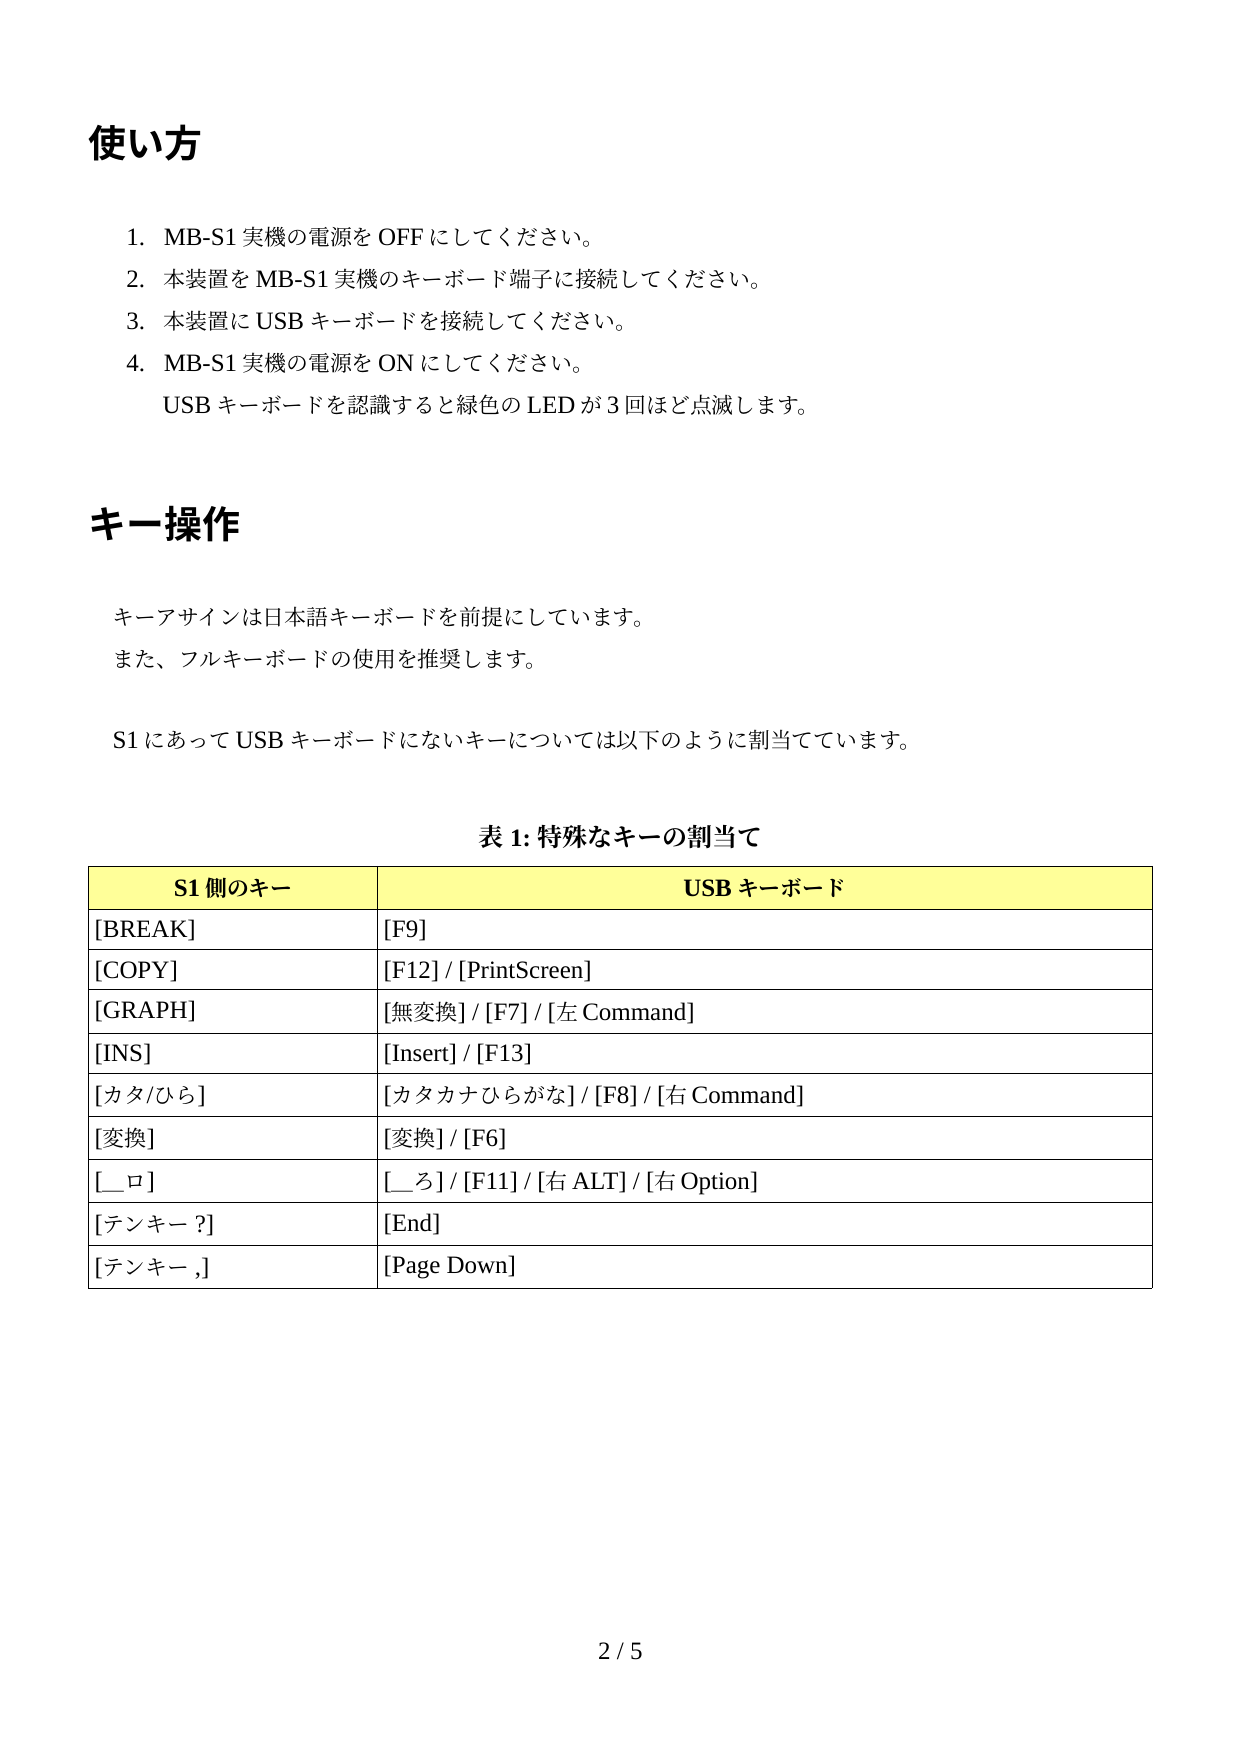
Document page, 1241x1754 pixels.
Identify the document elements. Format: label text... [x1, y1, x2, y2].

table_cell [Insert] / [F13] [378, 1034, 1152, 1073]
list MB-S1実機の電源をONにしてください。 [126, 346, 1152, 378]
text 表 1: 特殊なキーの割当て [88, 817, 1152, 853]
list MB-S1実機の電源をOFFにしてください。 [126, 220, 1152, 251]
table_cell [＿ロ] [89, 1160, 377, 1202]
table_cell [変換] [89, 1117, 377, 1159]
text キーアサインは日本語キーボードを前提にしています。 [88, 601, 1152, 632]
table_cell [COPY] [89, 950, 377, 989]
table_cell [カタ/ひら] [89, 1074, 377, 1116]
table_cell [INS] [89, 1034, 377, 1073]
table_cell [テンキー ?] [89, 1203, 377, 1245]
list 本装置をMB-S1実機のキーボード端子に接続してください。 [126, 262, 1152, 293]
text USBキーボードを認識すると緑色のLEDが3回ほど点滅します。 [88, 388, 1152, 420]
table_cell [Page Down] [378, 1246, 1152, 1288]
text S1にあってUSBキーボードにないキーについては以下のように割当てています。 [88, 724, 1152, 755]
table_cell [End] [378, 1203, 1152, 1245]
table_header USBキーボード [378, 867, 1152, 909]
table_cell [変換] / [F6] [378, 1117, 1152, 1159]
table_cell [＿ろ] / [F11] / [右ALT] / [右Option] [378, 1160, 1152, 1202]
table_header S1側のキー [89, 867, 377, 909]
subtitle キー操作 [88, 494, 1152, 549]
table_cell [テンキー ,] [89, 1246, 377, 1288]
table_cell [GRAPH] [89, 990, 377, 1032]
table_cell [BREAK] [89, 910, 377, 949]
table_cell [無変換] / [F7] / [左Command] [378, 990, 1152, 1032]
table_cell [F9] [378, 910, 1152, 949]
table_cell [F12] / [PrintScreen] [378, 950, 1152, 989]
subtitle 使い方 [88, 113, 1152, 168]
text また、フルキーボードの使用を推奨します。 [88, 643, 1152, 674]
table_cell [カタカナひらがな] / [F8] / [右Command] [378, 1074, 1152, 1116]
list 本装置にUSBキーボードを接続してください。 [126, 304, 1152, 336]
